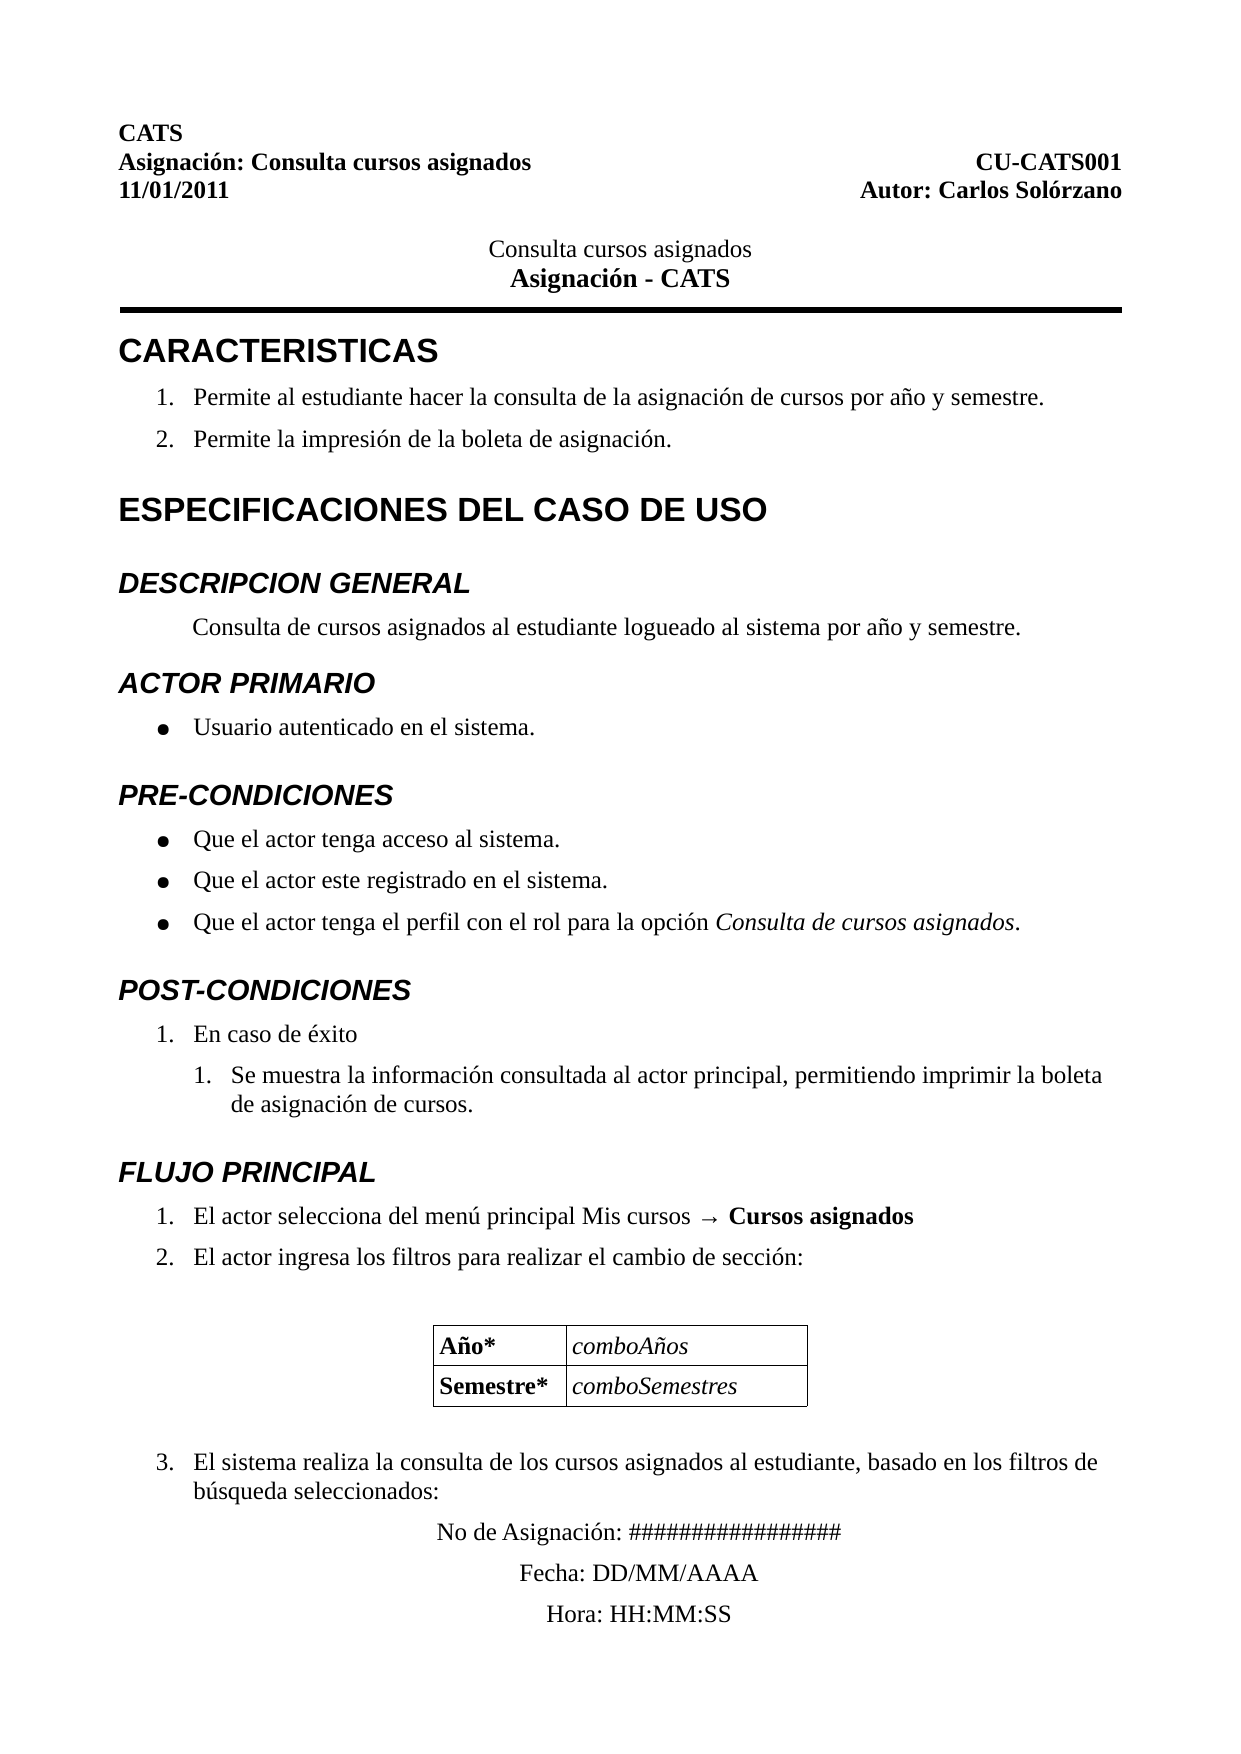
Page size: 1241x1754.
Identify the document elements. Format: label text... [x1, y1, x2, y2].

list Se muestra la información consultada al actor principal, permitiendo imprimir la boleta de asignación de cursos. [193, 1060, 1122, 1118]
table_cell Semestre* [434, 1366, 566, 1406]
text Hora: HH:MM:SS [156, 1599, 1122, 1628]
list El sistema realiza la consulta de los cursos asignados al estudiante, basado en los filtros de búsqueda seleccionados: [156, 1447, 1122, 1504]
table_cell comboSemestres [567, 1366, 807, 1406]
subtitle ESPECIFICACIONES DEL CASO DE USO [118, 490, 1122, 528]
text Asignación - CATS [118, 263, 1122, 294]
list Que el actor tenga acceso al sistema. [156, 824, 1122, 853]
list Usuario autenticado en el sistema. [156, 712, 1122, 741]
list Que el actor tenga el perfil con el rol para la opción Consulta de cursos asignados. [156, 907, 1122, 935]
list El actor ingresa los filtros para realizar el cambio de sección: [156, 1242, 1122, 1271]
text Consulta cursos asignados [118, 234, 1122, 263]
text Fecha: DD/MM/AAAA [156, 1558, 1122, 1587]
subtitle POST-CONDICIONES [118, 973, 1122, 1006]
list Permite al estudiante hacer la consulta de la asignación de cursos por año y semestre. [156, 382, 1122, 411]
subtitle FLUJO PRINCIPAL [118, 1155, 1122, 1189]
subtitle ACTOR PRIMARIO [118, 666, 1122, 699]
text No de Asignación: ################# [156, 1517, 1122, 1546]
list Permite la impresión de la boleta de asignación. [156, 424, 1122, 452]
subtitle DESCRIPCION GENERAL [118, 566, 1122, 599]
table_header Año* [434, 1326, 566, 1365]
list Que el actor este registrado en el sistema. [156, 865, 1122, 894]
table_header comboAños [567, 1326, 807, 1365]
text Consulta de cursos asignados al estudiante logueado al sistema por año y semestre. [118, 612, 1122, 641]
list En caso de éxito [156, 1019, 1122, 1048]
list El actor selecciona del menú principal Mis cursos → Cursos asignados [156, 1201, 1122, 1230]
subtitle PRE-CONDICIONES [118, 778, 1122, 812]
subtitle CARACTERISTICAS [118, 331, 1122, 370]
